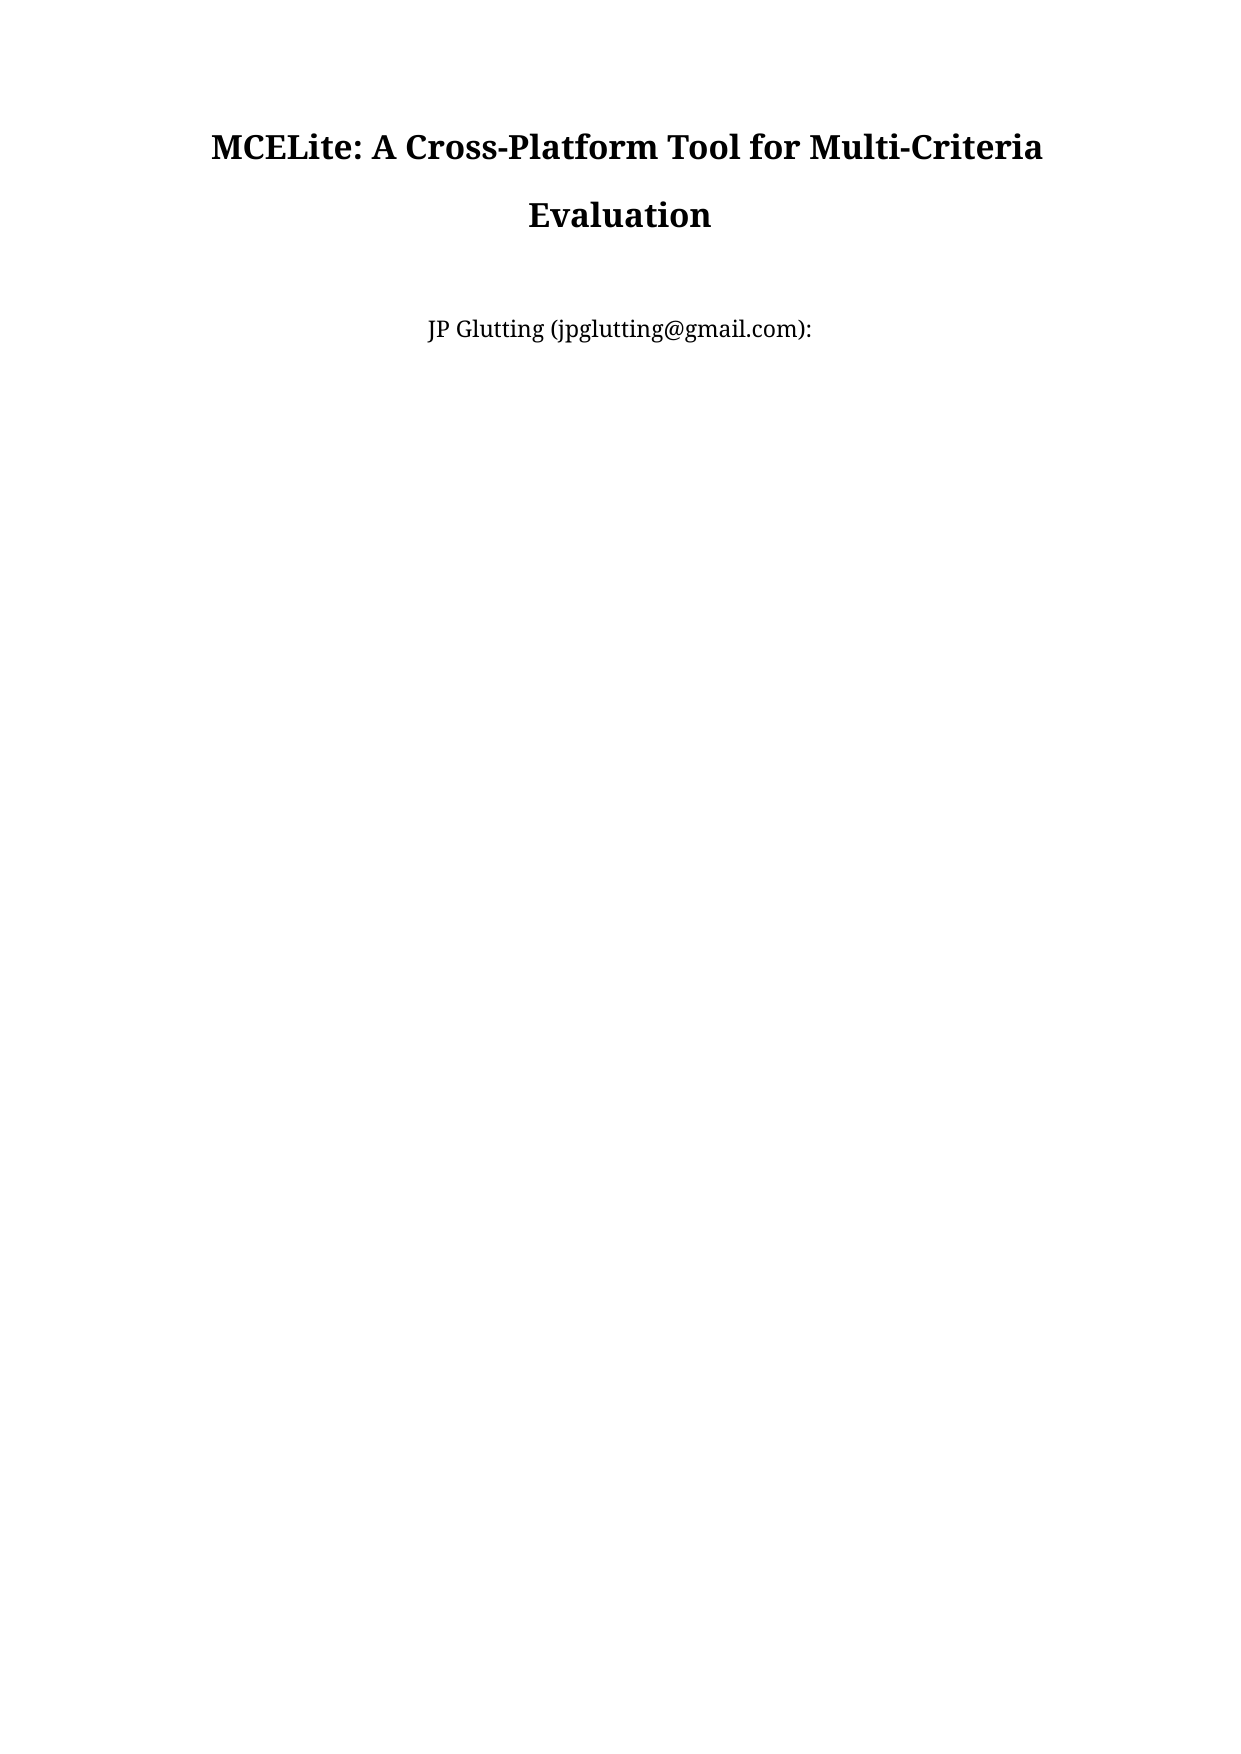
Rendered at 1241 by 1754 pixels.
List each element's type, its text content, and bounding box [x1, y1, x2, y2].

text JP Glutting (jpglutting@gmail.com): [118, 266, 1122, 438]
text MCELite: A Cross-Platform Tool for Multi-Criteria Evaluation [118, 124, 1122, 238]
